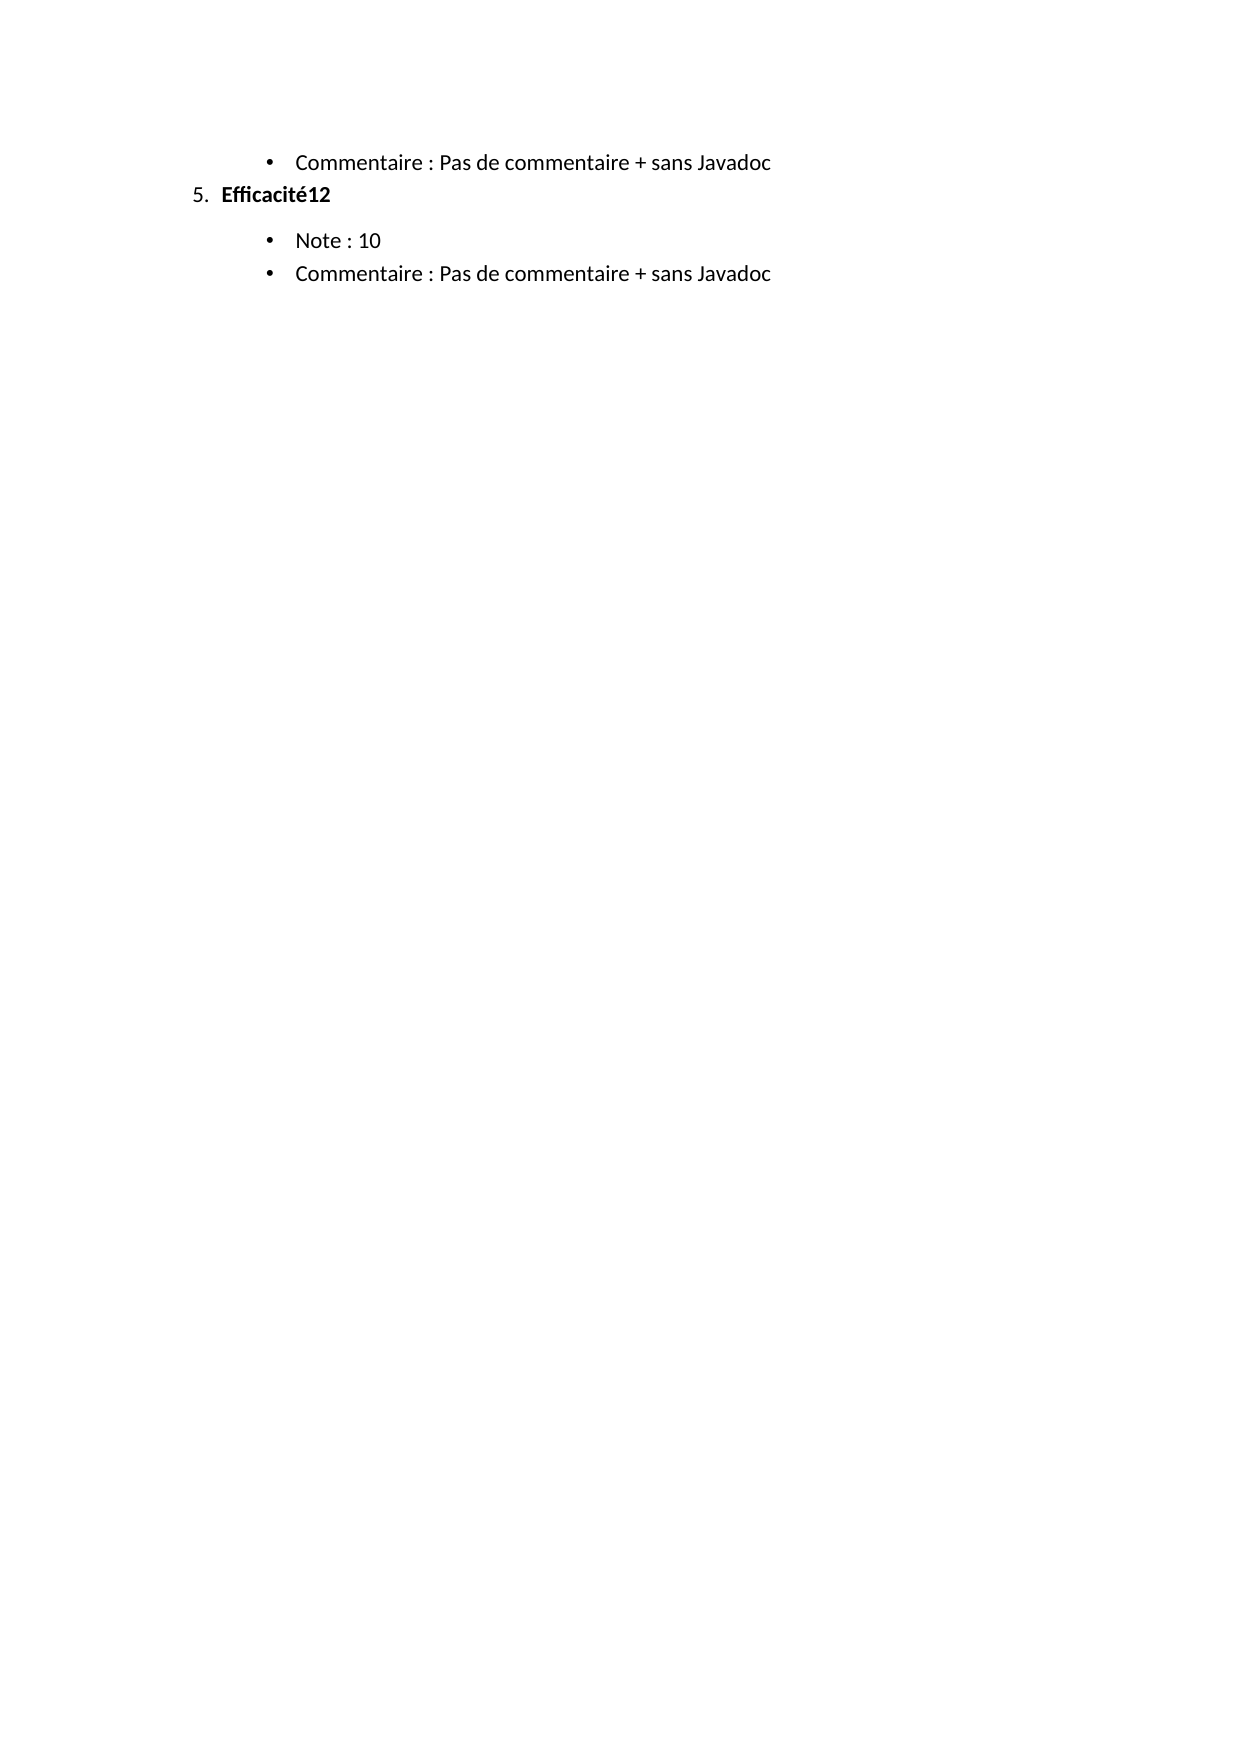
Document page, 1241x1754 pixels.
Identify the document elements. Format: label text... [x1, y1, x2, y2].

list Efficacité12 [192, 180, 1093, 208]
list Commentaire : Pas de commentaire + sans Javadoc [266, 148, 1093, 176]
list Note : 10 [266, 227, 1093, 254]
list Commentaire : Pas de commentaire + sans Javadoc [266, 259, 1093, 287]
